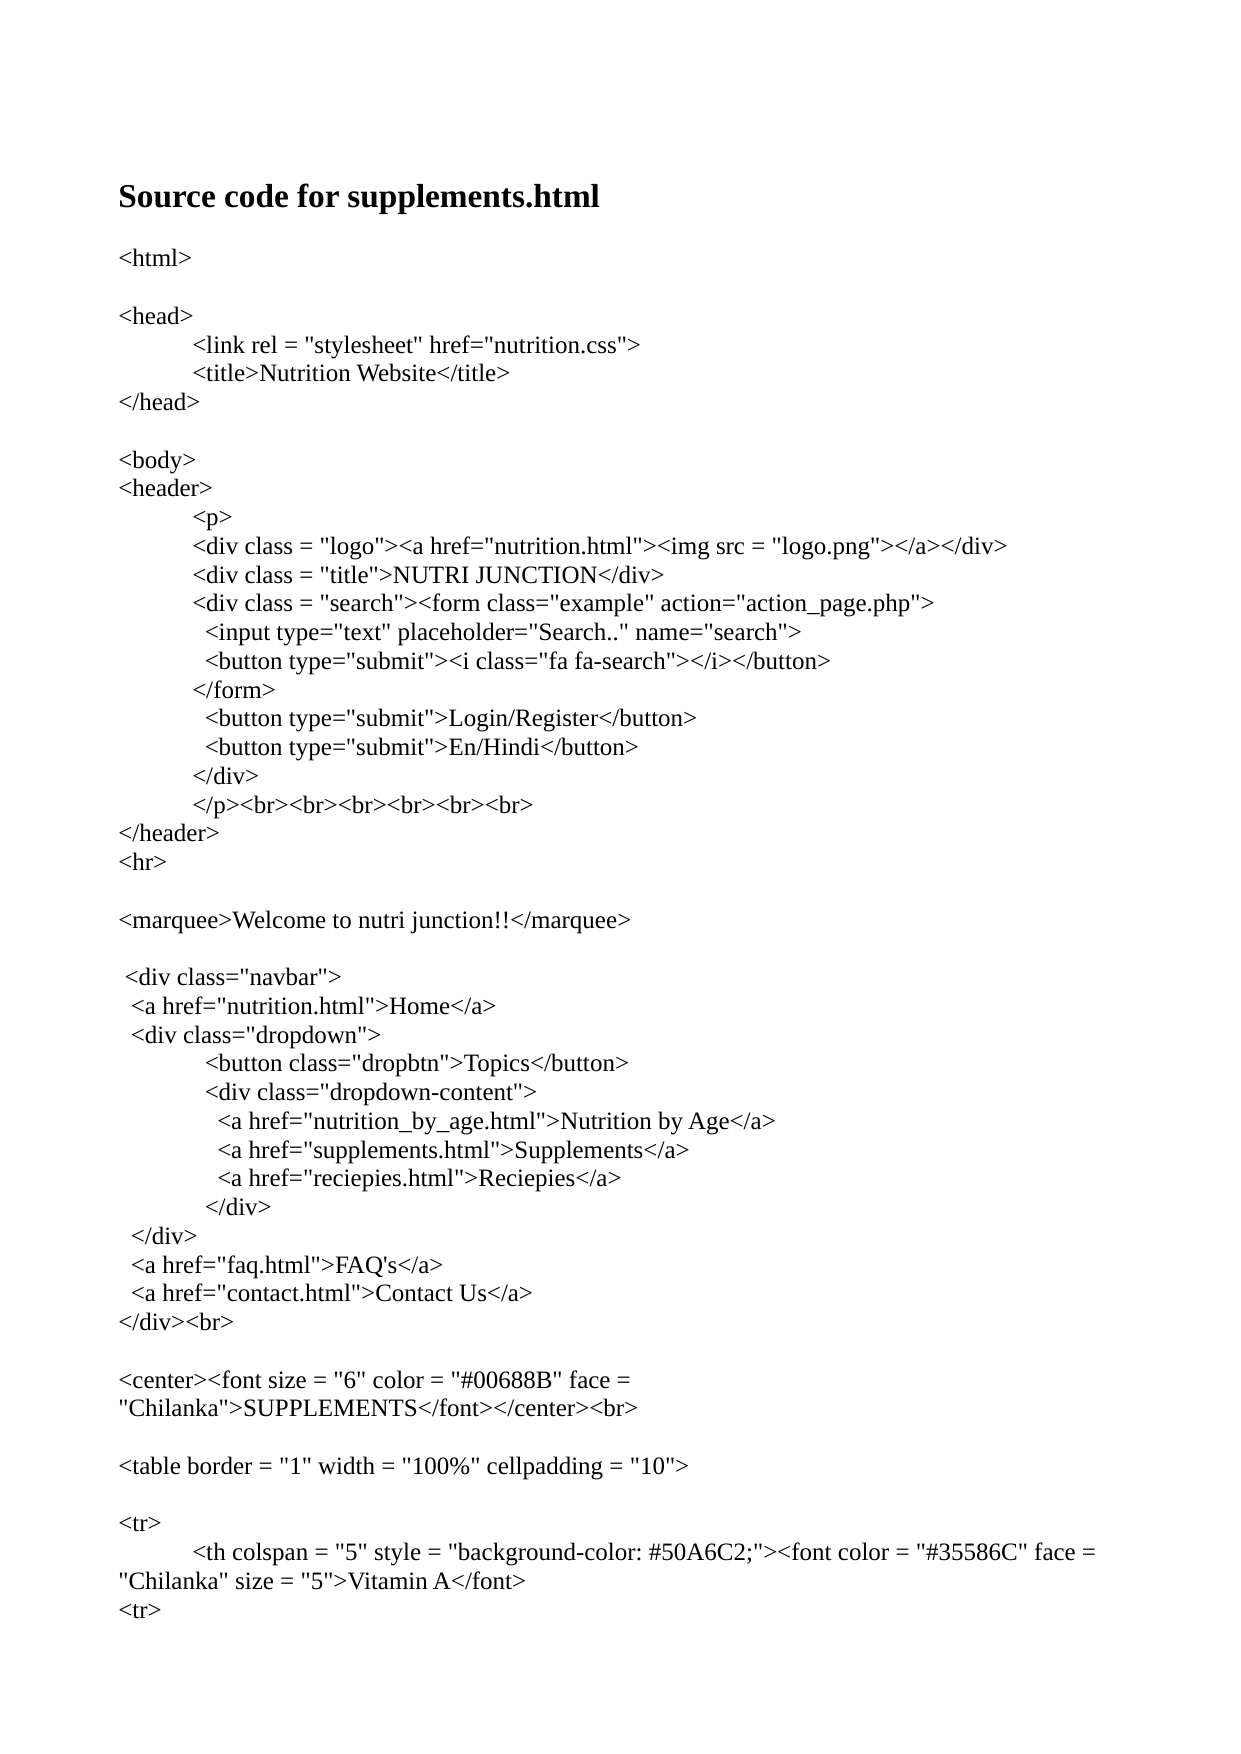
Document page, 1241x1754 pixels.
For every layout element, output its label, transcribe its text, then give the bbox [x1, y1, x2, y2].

text <head> [118, 301, 1122, 330]
text <a href="nutrition_by_age.html">Nutrition by Age</a> [118, 1106, 1122, 1135]
text </div> [118, 761, 1122, 790]
text <button type="submit">Login/Register</button> [118, 703, 1122, 732]
text </form> [118, 675, 1122, 703]
text <button type="submit">En/Hindi</button> [118, 732, 1122, 761]
text <link rel = "stylesheet" href="nutrition.css"> [118, 330, 1122, 358]
text <div class = "search"><form class="example" action="action_page.php"> [118, 588, 1122, 617]
text <a href="reciepies.html">Reciepies</a> [118, 1163, 1122, 1192]
text <p> [118, 502, 1122, 531]
text <hr> [118, 847, 1122, 876]
text <div class = "logo"><a href="nutrition.html"><img src = "logo.png"></a></div> [118, 531, 1122, 560]
text <div class="navbar"> [118, 962, 1122, 991]
text <title>Nutrition Website</title> [118, 358, 1122, 387]
text <header> [118, 473, 1122, 502]
text <center><font size = "6" color = "#00688B" face = "Chilanka">SUPPLEMENTS</font></center><br> [118, 1365, 1122, 1422]
text <a href="contact.html">Contact Us</a> [118, 1278, 1122, 1307]
text </head> [118, 387, 1122, 416]
text <button type="submit"><i class="fa fa-search"></i></button> [118, 646, 1122, 675]
text <marquee>Welcome to nutri junction!!</marquee> [118, 905, 1122, 933]
text <div class="dropdown-content"> [118, 1077, 1122, 1106]
text </header> [118, 818, 1122, 847]
text <a href="supplements.html">Supplements</a> [118, 1135, 1122, 1163]
text </div> [118, 1192, 1122, 1221]
text <a href="nutrition.html">Home</a> [118, 991, 1122, 1020]
text <body> [118, 445, 1122, 473]
text <tr> [118, 1508, 1122, 1537]
text <table border = "1" width = "100%" cellpadding = "10"> [118, 1451, 1122, 1480]
text <div class = "title">NUTRI JUNCTION</div> [118, 560, 1122, 588]
text </p><br><br><br><br><br><br> [118, 790, 1122, 818]
text <button class="dropbtn">Topics</button> [118, 1048, 1122, 1077]
text <div class="dropdown"> [118, 1020, 1122, 1048]
text <a href="faq.html">FAQ's</a> [118, 1250, 1122, 1278]
text <th colspan = "5" style = "background-color: #50A6C2;"><font color = "#35586C" face = "Chilanka" size = "5">Vitamin A</font> [118, 1537, 1122, 1595]
text </div><br> [118, 1307, 1122, 1336]
text <tr> [118, 1595, 1122, 1623]
text <html> [118, 243, 1122, 272]
text Source code for supplements.html [118, 176, 1122, 215]
text </div> [118, 1221, 1122, 1250]
text <input type="text" placeholder="Search.." name="search"> [118, 617, 1122, 646]
